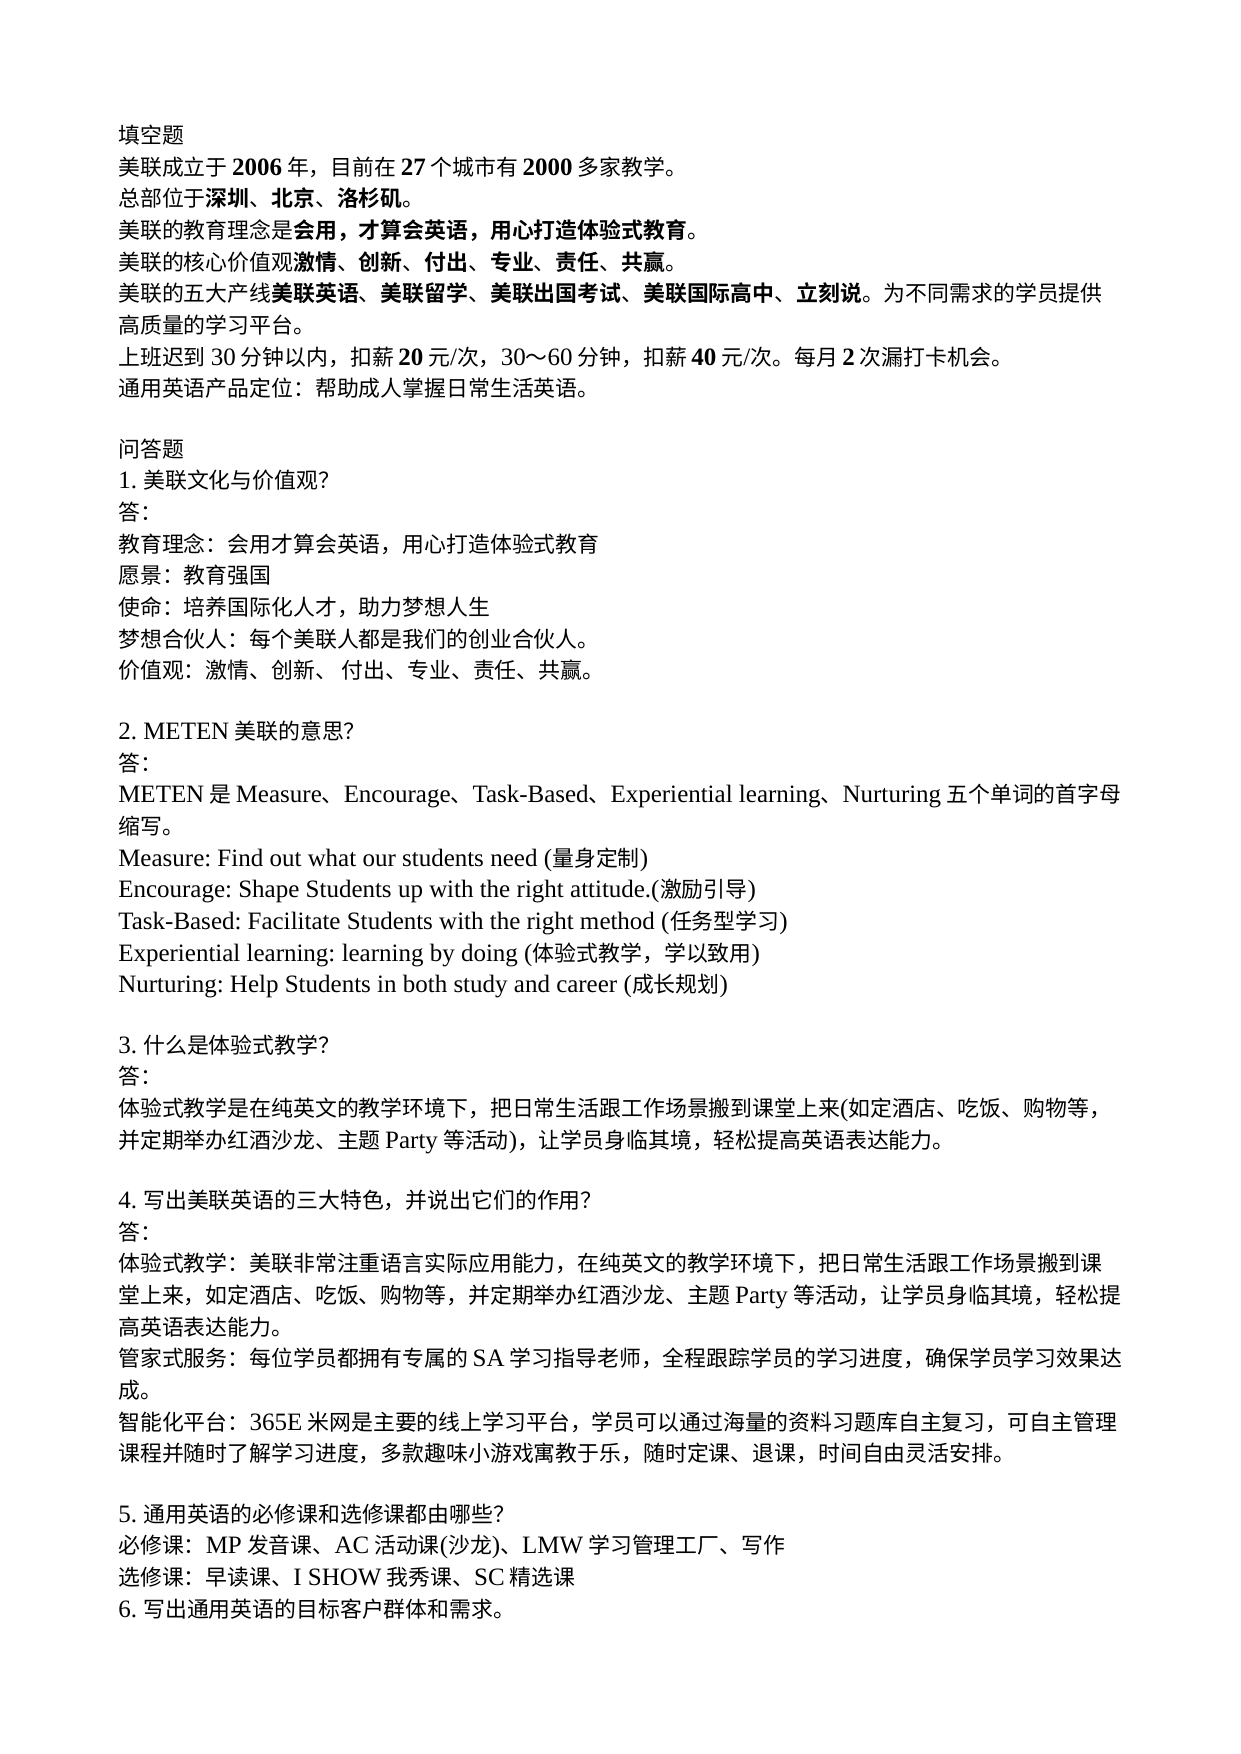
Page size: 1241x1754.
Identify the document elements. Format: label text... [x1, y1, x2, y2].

text 答： [118, 1215, 1122, 1246]
text 总部位于深圳、北京、洛杉矶。 [118, 181, 1122, 213]
text 梦想合伙人：每个美联人都是我们的创业合伙人。 [118, 622, 1122, 653]
text 问答题 [118, 432, 1122, 463]
text 选修课：早读课、I SHOW我秀课、SC精选课 [118, 1560, 1122, 1592]
text 1. 美联文化与价值观？ [118, 463, 1122, 495]
text 管家式服务：每位学员都拥有专属的SA学习指导老师，全程跟踪学员的学习进度，确保学员学习效果达成。 [118, 1341, 1122, 1405]
text 美联的核心价值观激情、创新、付出、专业、责任、共赢。 [118, 245, 1122, 276]
text 4. 写出美联英语的三大特色，并说出它们的作用？ [118, 1183, 1122, 1215]
text Nurturing: Help Students in both study and career (成长规划) [118, 967, 1122, 999]
text 答： [118, 746, 1122, 777]
text 体验式教学是在纯英文的教学环境下，把日常生活跟工作场景搬到课堂上来(如定酒店、吃饭、购物等，并定期举办红酒沙龙、主题Party等活动)，让学员身临其境，轻松提高英语表达能力。 [118, 1091, 1122, 1154]
text 价值观：激情、创新、 付出、专业、责任、共赢。 [118, 653, 1122, 685]
text 上班迟到 30分钟以内，扣薪20元/次，30～60分钟，扣薪40元/次。每月2次漏打卡机会。 [118, 340, 1122, 371]
text Experiential learning: learning by doing (体验式教学，学以致用) [118, 936, 1122, 967]
text 6. 写出通用英语的目标客户群体和需求。 [118, 1592, 1122, 1623]
text Task-Based: Facilitate Students with the right method (任务型学习) [118, 904, 1122, 936]
text 答： [118, 495, 1122, 527]
text 必修课：MP发音课、AC活动课(沙龙)、LMW学习管理工厂、写作 [118, 1528, 1122, 1560]
text 填空题 [118, 118, 1122, 150]
text 使命：培养国际化人才，助力梦想人生 [118, 590, 1122, 622]
text 教育理念：会用才算会英语，用心打造体验式教育 [118, 527, 1122, 558]
text 愿景：教育强国 [118, 558, 1122, 590]
text 5. 通用英语的必修课和选修课都由哪些？ [118, 1497, 1122, 1528]
text 答： [118, 1059, 1122, 1091]
text METEN是Measure、Encourage、Task-Based、Experiential learning、Nurturing五个单词的首字母缩写。 [118, 777, 1122, 841]
text 2. METEN美联的意思？ [118, 714, 1122, 746]
text 通用英语产品定位：帮助成人掌握日常生活英语。 [118, 371, 1122, 403]
text 美联成立于2006年，目前在27个城市有2000多家教学。 [118, 150, 1122, 181]
text Measure: Find out what our students need (量身定制) [118, 841, 1122, 872]
text 体验式教学：美联非常注重语言实际应用能力，在纯英文的教学环境下，把日常生活跟工作场景搬到课堂上来，如定酒店、吃饭、购物等，并定期举办红酒沙龙、主题Party等活动，让学员身临其境，轻松提高英语表达能力。 [118, 1246, 1122, 1341]
text 美联的教育理念是会用，才算会英语，用心打造体验式教育。 [118, 213, 1122, 245]
text 3. 什么是体验式教学？ [118, 1028, 1122, 1059]
text 美联的五大产线美联英语、美联留学、美联出国考试、美联国际高中、立刻说。为不同需求的学员提供高质量的学习平台。 [118, 276, 1122, 340]
text 智能化平台：365E米网是主要的线上学习平台，学员可以通过海量的资料习题库自主复习，可自主管理课程并随时了解学习进度，多款趣味小游戏寓教于乐，随时定课、退课，时间自由灵活安排。 [118, 1405, 1122, 1468]
text Encourage: Shape Students up with the right attitude.(激励引导) [118, 872, 1122, 904]
